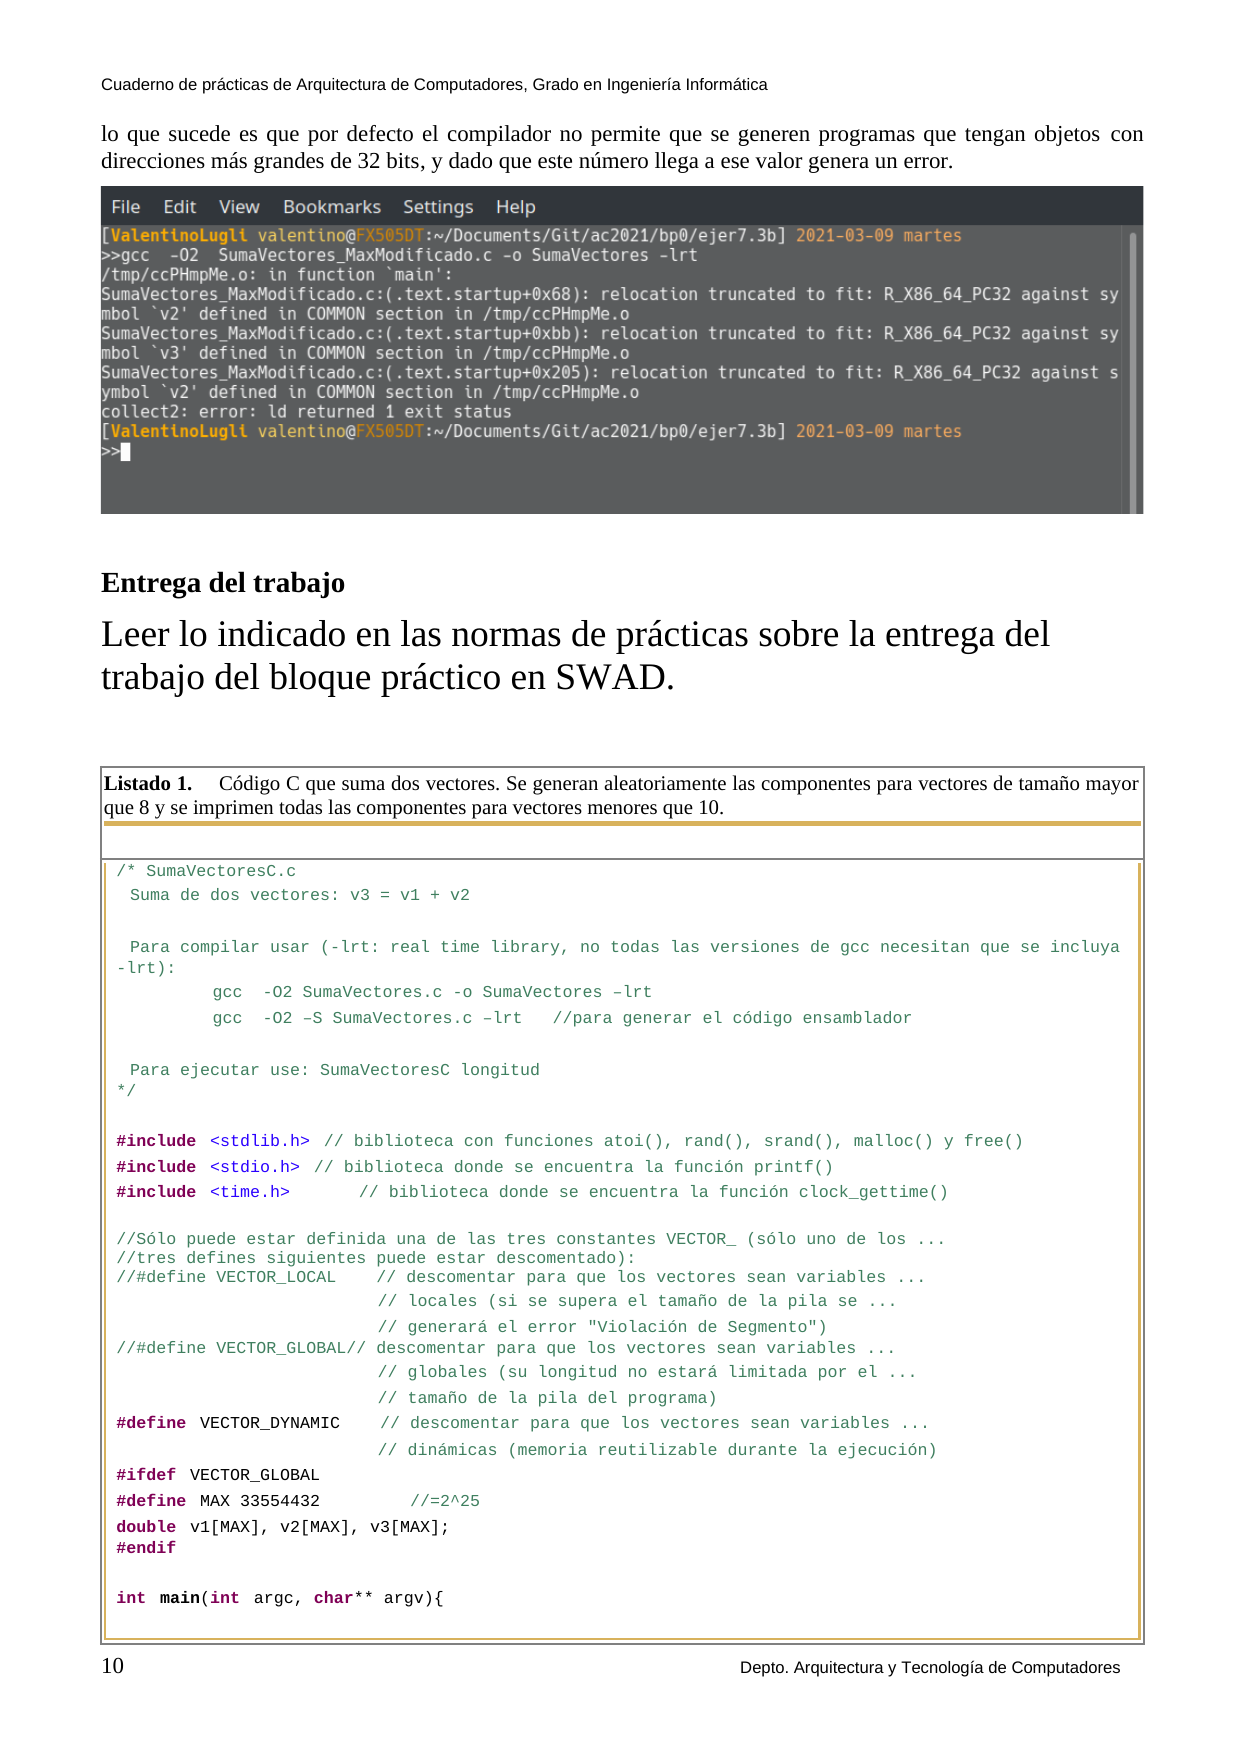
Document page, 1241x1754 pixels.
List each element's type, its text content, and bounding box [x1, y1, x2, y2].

table_cell /* SumaVectoresC.c Suma de dos vectores: v3 = v1 + v2 Para compilar usar (-lrt: real time library, no todas las versiones de gcc necesitan que se incluya -lrt): gcc -O2 SumaVectores.c -o SumaVectores –lrt gcc -O2 –S SumaVectores.c –lrt //para generar el código ensamblador Para ejecutar use: SumaVectoresC longitud */ #include <stdlib.h> // biblioteca con funciones atoi(), rand(), srand(), malloc() y free() #include <stdio.h> // biblioteca donde se encuentra la función printf() #include <time.h> // biblioteca donde se encuentra la función clock_gettime() //Sólo puede estar definida una de las tres constantes VECTOR_ (sólo uno de los ... //tres defines siguientes puede estar descomentado): //#define VECTOR_LOCAL // descomentar para que los vectores sean variables ... // locales (si se supera el tamaño de la pila se ... // generará el error "Violación de Segmento") //#define VECTOR_GLOBAL// descomentar para que los vectores sean variables ... // globales (su longitud no estará limitada por el ... // tamaño de la pila del programa) #define VECTOR_DYNAMIC // descomentar para que los vectores sean variables ... // dinámicas (memoria reutilizable durante la ejecución) #ifdef VECTOR_GLOBAL #define MAX 33554432 //=2^25 double v1[MAX], v2[MAX], v3[MAX]; #endif int main(int argc, char** argv){ [102, 860, 1143, 1643]
picture [100, 186, 1144, 514]
list lo que sucede es que por defecto el compilador no permite que se generen programas que tengan objetos con direcciones más grandes de 32 bits, y dado que este número llega a ese valor genera un error. [101, 121, 1143, 173]
text Leer lo indicado en las normas de prácticas sobre la entrega del trabajo del bloque práctico en SWAD. [101, 611, 1143, 697]
table_header Listado 1. Código C que suma dos vectores. Se generan aleatoriamente las componentes para vectores de tamaño mayor que 8 y se imprimen todas las componentes para vectores menores que 10. [102, 768, 1143, 858]
subtitle Entrega del trabajo [101, 565, 1143, 599]
